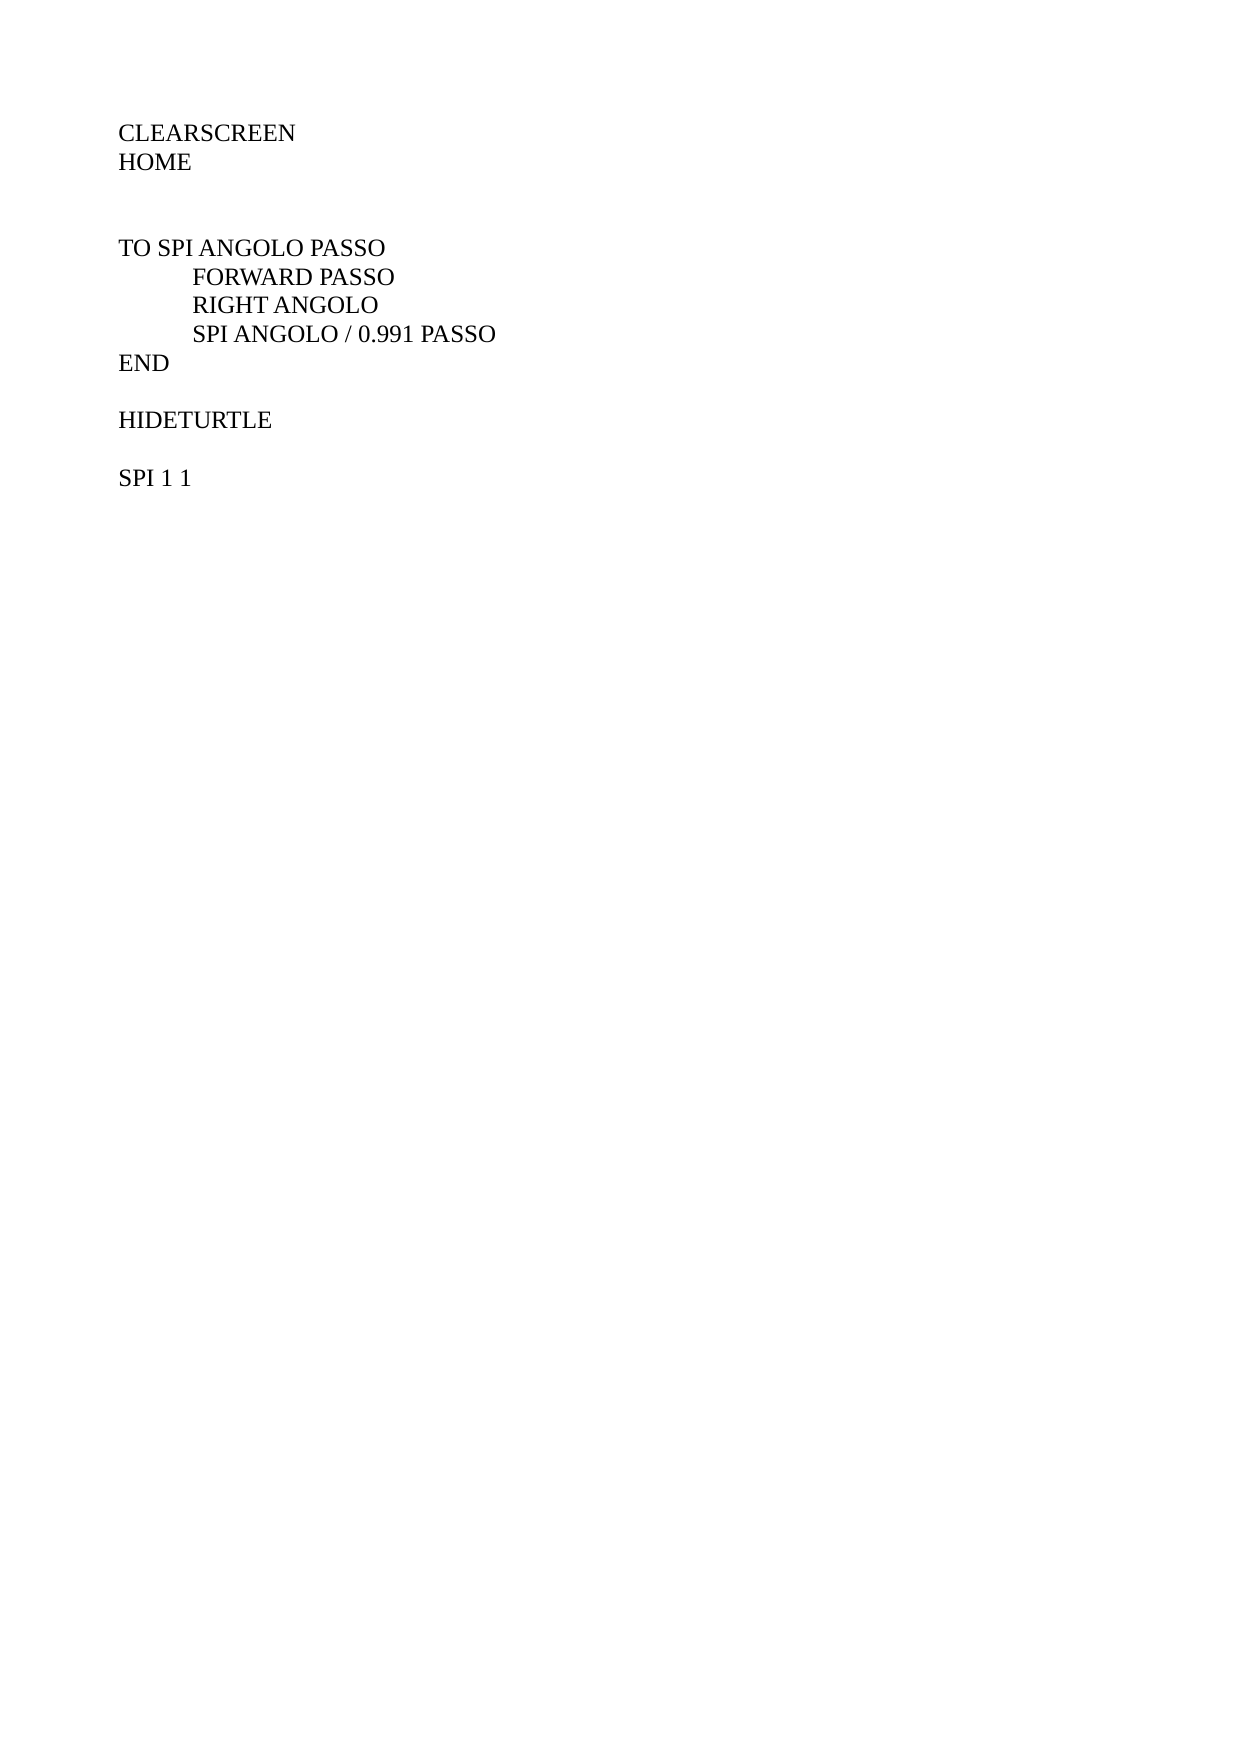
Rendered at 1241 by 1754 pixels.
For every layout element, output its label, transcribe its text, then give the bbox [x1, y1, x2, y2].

text END [118, 348, 1122, 377]
text SPI 1 1 [118, 463, 1122, 492]
text TO SPI ANGOLO PASSO [118, 233, 1122, 262]
text RIGHT ANGOLO [118, 291, 1122, 319]
text HOME [118, 147, 1122, 176]
text FORWARD PASSO [118, 262, 1122, 291]
text CLEARSCREEN [118, 118, 1122, 147]
text SPI ANGOLO / 0.991 PASSO [118, 319, 1122, 348]
text HIDETURTLE [118, 406, 1122, 434]
